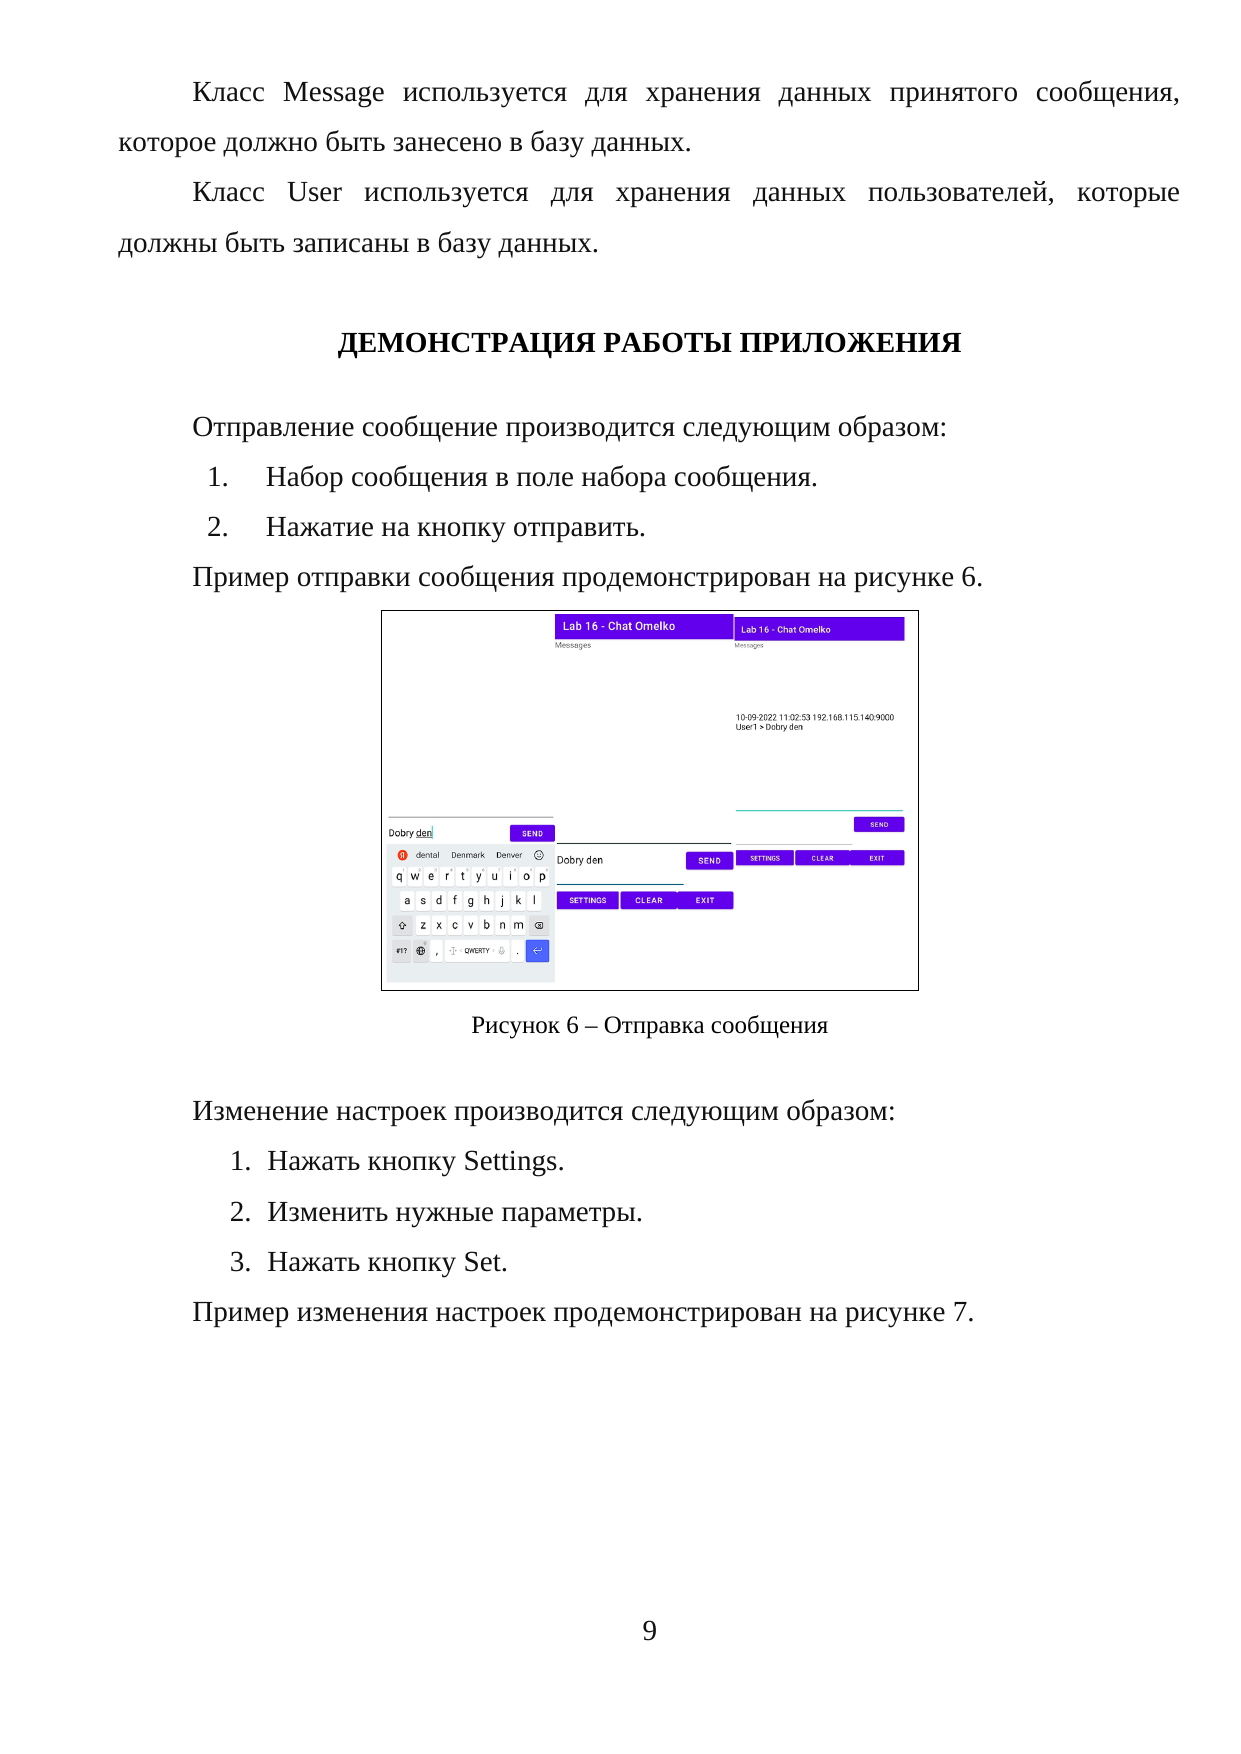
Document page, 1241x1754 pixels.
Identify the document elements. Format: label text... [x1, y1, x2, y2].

text Пример изменения настроек продемонстрирован на рисунке 7. [118, 1294, 192, 1328]
text Класс Message используется для хранения данных принятого сообщения, которое должно быть занесено в базу данных. [118, 74, 1181, 158]
list Нажать кнопку Settings. [572, 1143, 1181, 1177]
list Набор сообщения в поле набора сообщения. [118, 459, 207, 492]
list Нажатие на кнопку отправить. [118, 509, 207, 543]
text Пример изменения настроек продемонстрирован на рисунке 7. [975, 1294, 1181, 1328]
text Отправление сообщение производится следующим образом: [948, 409, 1181, 442]
list Нажать кнопку Set. [508, 1244, 1181, 1277]
text Изменение настроек производится следующим образом: [896, 1093, 1181, 1127]
list Нажатие на кнопку отправить. [646, 509, 1181, 543]
list Изменить нужные параметры. [643, 1194, 1181, 1227]
subtitle Демонстрация работы приложения [962, 325, 1181, 359]
list Набор сообщения в поле набора сообщения. [818, 459, 1181, 492]
text Изменение настроек производится следующим образом: [118, 1093, 192, 1127]
text Пример отправки сообщения продемонстрирован на рисунке 6. [118, 559, 1181, 593]
subtitle Демонстрация работы приложения [118, 325, 338, 359]
text Рисунок 6 – Отправка сообщения [828, 1010, 1181, 1039]
text Рисунок 6 – Отправка сообщения [118, 1010, 471, 1039]
text Класс User используется для хранения данных пользователей, которые должны быть записаны в базу данных. [118, 174, 1181, 258]
text Отправление сообщение производится следующим образом: [118, 409, 192, 442]
